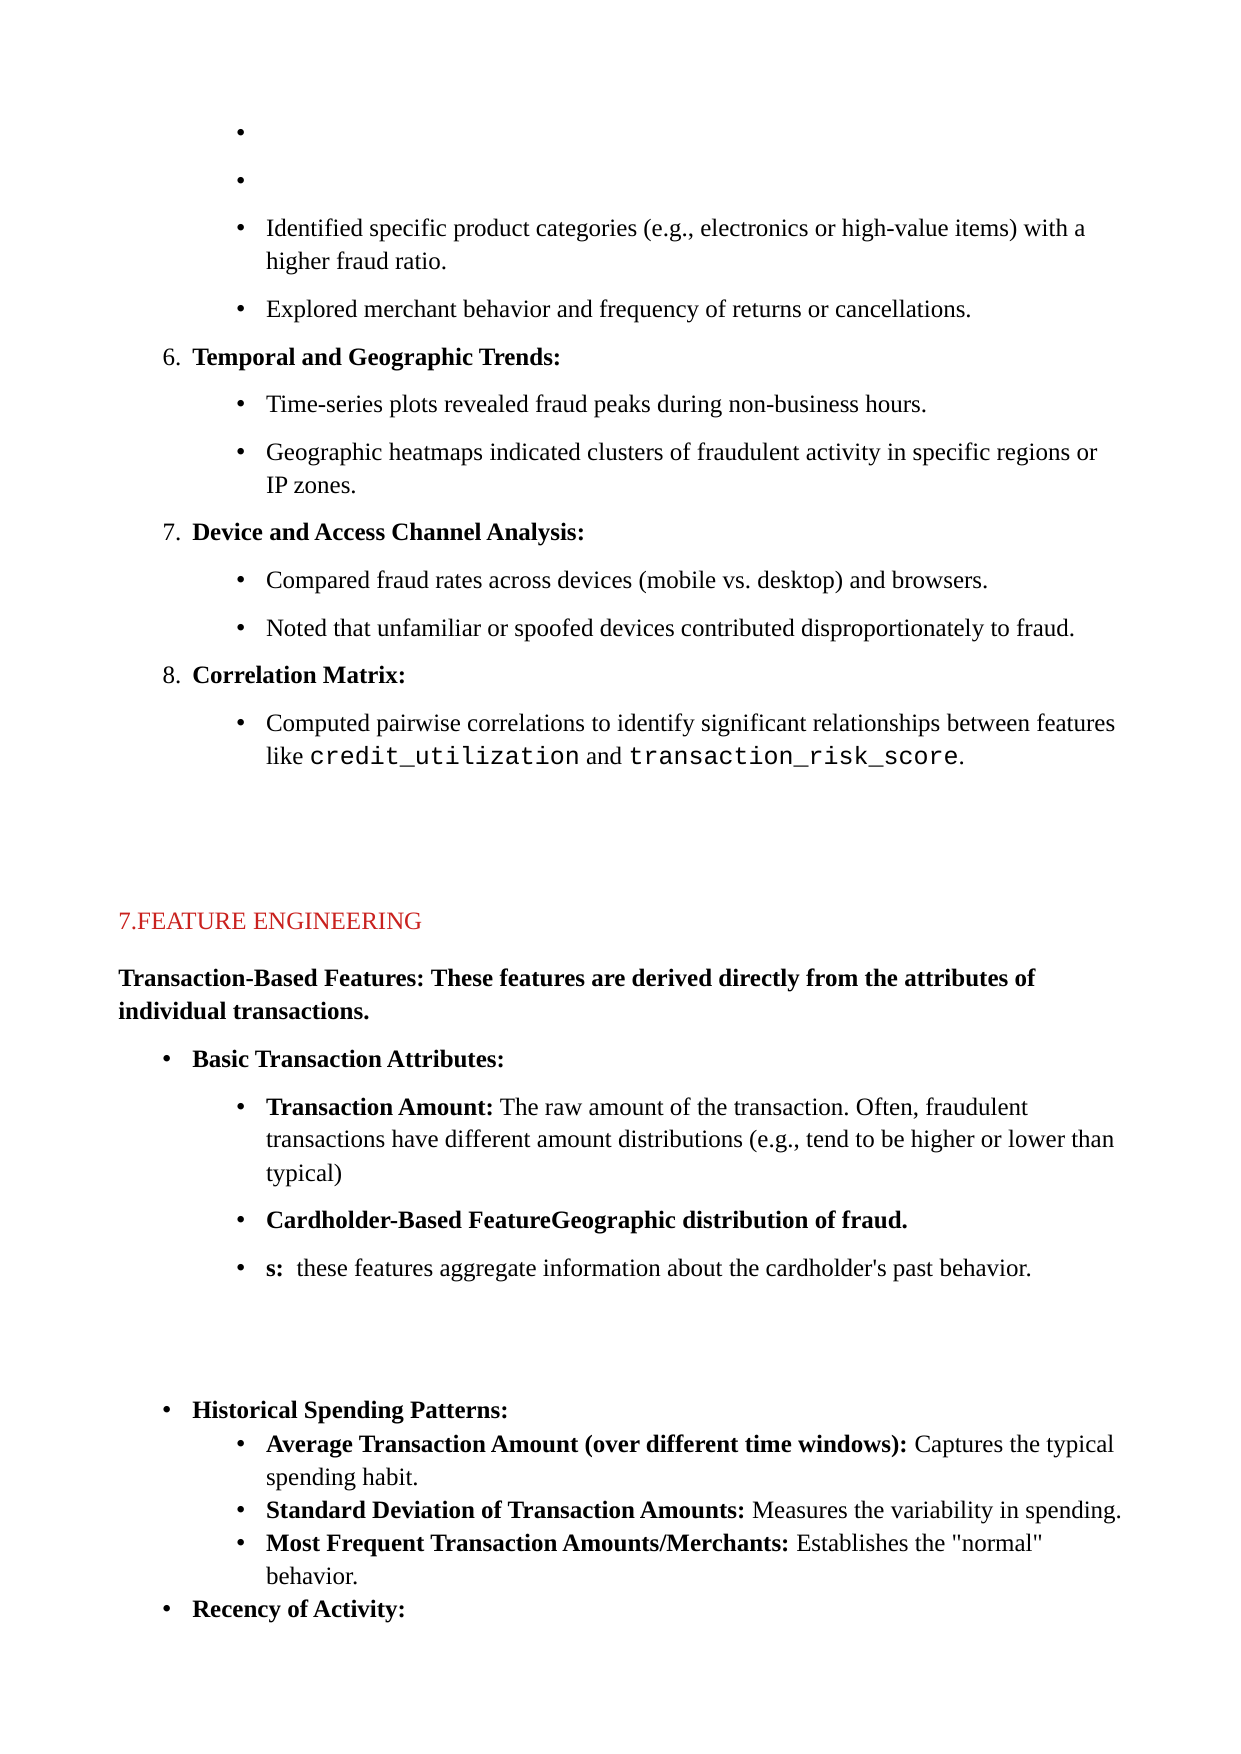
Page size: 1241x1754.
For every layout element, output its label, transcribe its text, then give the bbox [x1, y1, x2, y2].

list Device and Access Channel Analysis: [162, 517, 1122, 546]
list Most Frequent Transaction Amounts/Merchants: Establishes the "normal" behavior. [236, 1528, 1122, 1589]
list Standard Deviation of Transaction Amounts: Measures the variability in spending. [236, 1495, 1122, 1523]
list Historical Spending Patterns: [162, 1396, 1122, 1424]
text Transaction-Based Features: These features are derived directly from the attributes of individual transactions. [118, 963, 1122, 1025]
list s: these features aggregate information about the cardholder's past behavior. [236, 1253, 1122, 1282]
list Average Transaction Amount (over different time windows): Captures the typical spending habit. [236, 1429, 1122, 1490]
list Computed pairwise correlations to identify significant relationships between features like credit_utilization and transaction_risk_score. [236, 708, 1122, 772]
list Explored merchant behavior and frequency of returns or cancellations. [236, 294, 1122, 323]
list Cardholder-Based FeatureGeographic distribution of fraud. [236, 1205, 1122, 1234]
list Temporal and Geographic Trends: [162, 342, 1122, 370]
list Geographic heatmaps indicated clusters of fraudulent activity in specific regions or IP zones. [236, 437, 1122, 498]
list Recency of Activity: [162, 1594, 1122, 1622]
list Time-series plots revealed fraud peaks during non-business hours. [236, 389, 1122, 418]
list Correlation Matrix: [162, 660, 1122, 689]
list Basic Transaction Attributes: [162, 1044, 1122, 1073]
list Transaction Amount: The raw amount of the transaction. Often, fraudulent transactions have different amount distributions (e.g., tend to be higher or lower than typical) [236, 1092, 1122, 1186]
list Noted that unfamiliar or spoofed devices contributed disproportionately to fraud. [236, 613, 1122, 641]
list Identified specific product categories (e.g., electronics or high-value items) with a higher fraud ratio. [236, 213, 1122, 275]
list Compared fraud rates across devices (mobile vs. desktop) and browsers. [236, 565, 1122, 594]
text 7.FEATURE ENGINEERING [118, 906, 1122, 934]
